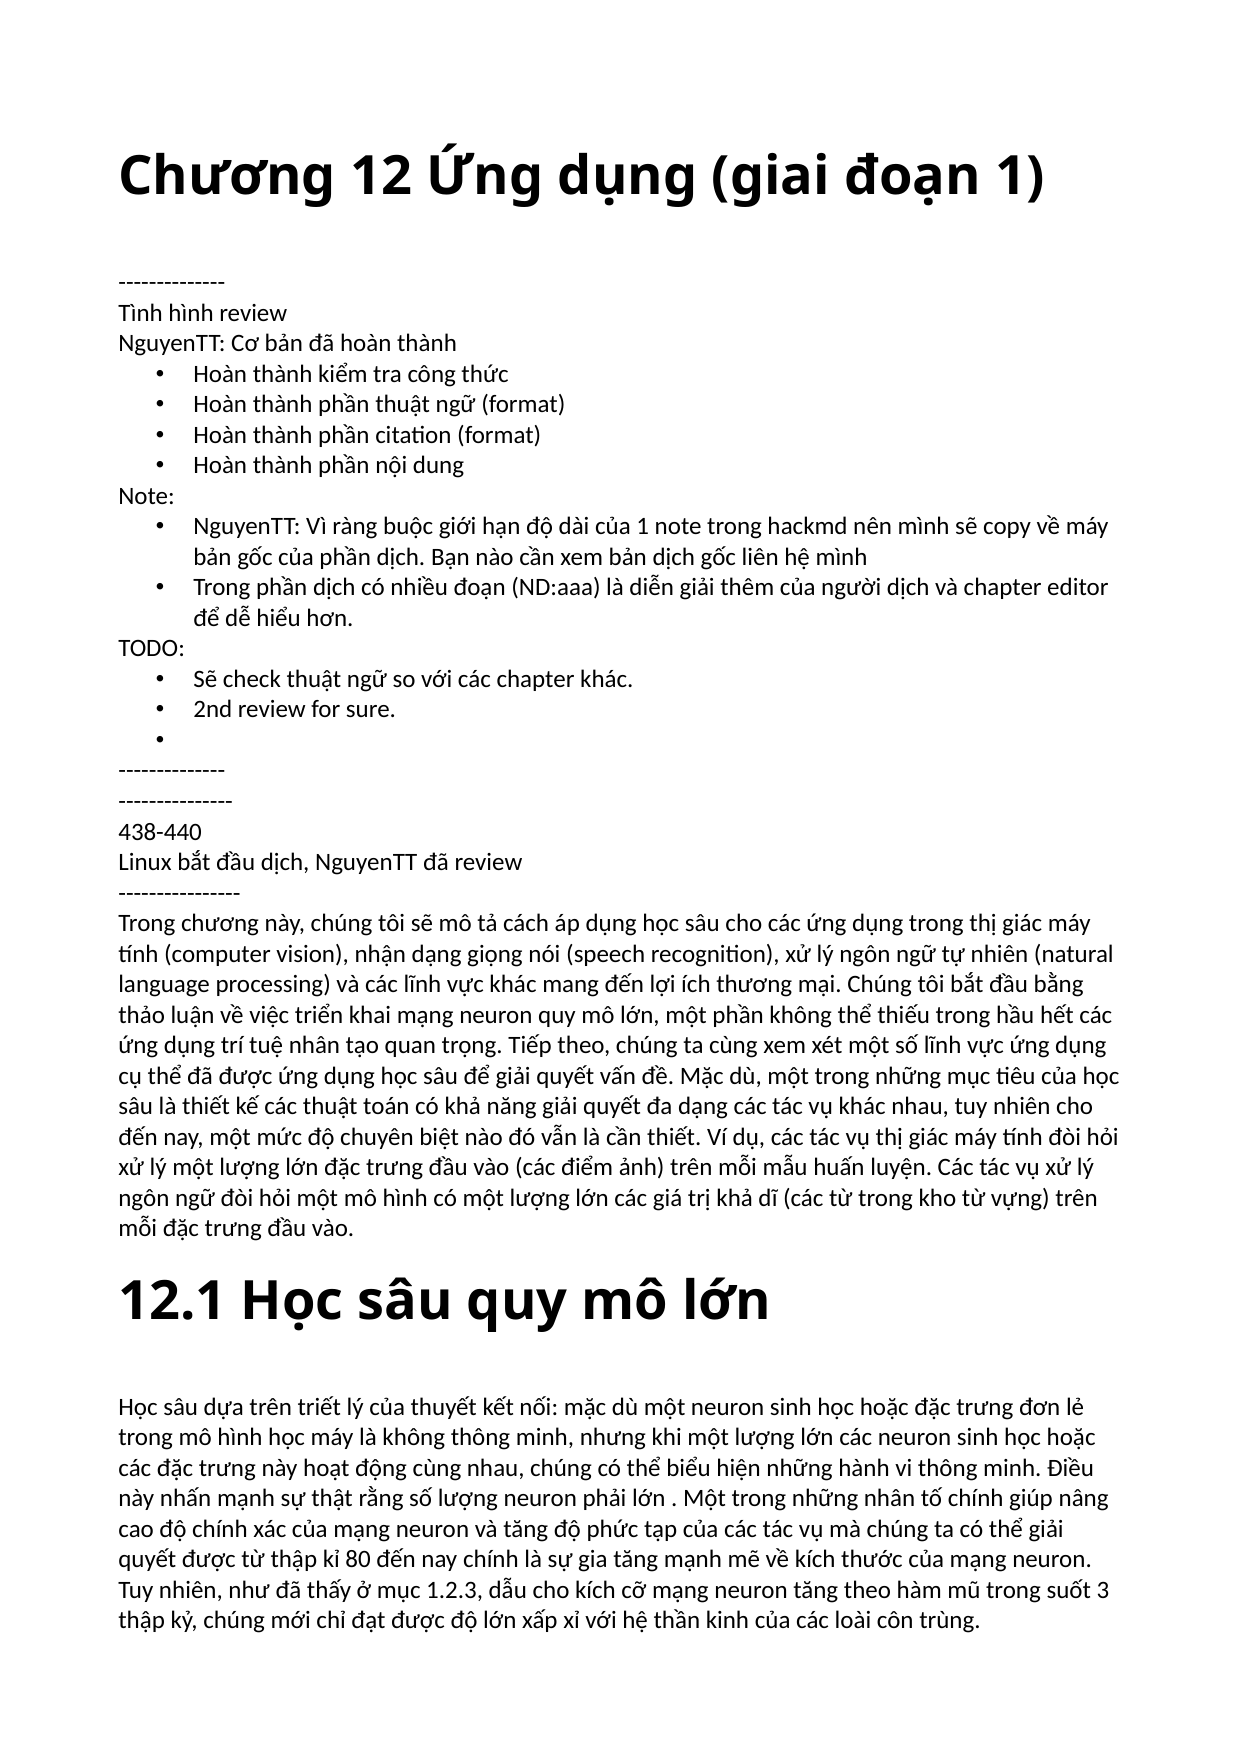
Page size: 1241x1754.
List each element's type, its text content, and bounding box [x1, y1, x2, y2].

text 438-440 [118, 816, 1122, 846]
text ---------------- [118, 877, 1122, 907]
text --------------- [118, 785, 1122, 816]
text Note: [118, 480, 1122, 510]
text Linux bắt đầu dịch, NguyenTT đã review [118, 846, 1122, 877]
text TODO: [118, 632, 1122, 663]
list Hoàn thành phần thuật ngữ (format) [156, 388, 1122, 419]
list Hoàn thành phần citation (format) [156, 419, 1122, 449]
list Sẽ check thuật ngữ so với các chapter khác. [156, 663, 1122, 693]
subtitle Chương 12 Ứng dụng (giai đoạn 1) [118, 137, 1122, 211]
subtitle 12.1 Học sâu quy mô lớn [118, 1262, 1122, 1335]
list Hoàn thành phần nội dung [156, 449, 1122, 480]
list 2nd review for sure. [156, 693, 1122, 724]
text NguyenTT: Cơ bản đã hoàn thành [118, 327, 1122, 358]
text Học sâu dựa trên triết lý của thuyết kết nối: mặc dù một neuron sinh học hoặc đặc trưng đơn lẻ trong mô hình học máy là không thông minh, nhưng khi một lượng lớn các neuron sinh học hoặc các đặc trưng này hoạt động cùng nhau, chúng có thể biểu hiện những hành vi thông minh. Điều này nhấn mạnh sự thật rằng số lượng neuron phải lớn . Một trong những nhân tố chính giúp nâng cao độ chính xác của mạng neuron và tăng độ phức tạp của các tác vụ mà chúng ta có thể giải quyết được từ thập kỉ 80 đến nay chính là sự gia tăng mạnh mẽ về kích thước của mạng neuron. Tuy nhiên, như đã thấy ở mục 1.2.3, dẫu cho kích cỡ mạng neuron tăng theo hàm mũ trong suốt 3 thập kỷ, chúng mới chỉ đạt được độ lớn xấp xỉ với hệ thần kinh của các loài côn trùng. [118, 1391, 1122, 1635]
list NguyenTT: Vì ràng buộc giới hạn độ dài của 1 note trong hackmd nên mình sẽ copy về máy bản gốc của phần dịch. Bạn nào cần xem bản dịch gốc liên hệ mình [156, 510, 1122, 571]
text -------------- [118, 266, 1122, 297]
text -------------- [118, 754, 1122, 785]
text Tình hình review [118, 297, 1122, 327]
list Hoàn thành kiểm tra công thức [156, 358, 1122, 388]
text Trong chương này, chúng tôi sẽ mô tả cách áp dụng học sâu cho các ứng dụng trong thị giác máy tính (computer vision), nhận dạng giọng nói (speech recognition), xử lý ngôn ngữ tự nhiên (natural language processing) và các lĩnh vực khác mang đến lợi ích thương mại. Chúng tôi bắt đầu bằng thảo luận về việc triển khai mạng neuron quy mô lớn, một phần không thể thiếu trong hầu hết các ứng dụng trí tuệ nhân tạo quan trọng. Tiếp theo, chúng ta cùng xem xét một số lĩnh vực ứng dụng cụ thể đã được ứng dụng học sâu để giải quyết vấn đề. Mặc dù, một trong những mục tiêu của học sâu là thiết kế các thuật toán có khả năng giải quyết đa dạng các tác vụ khác nhau, tuy nhiên cho đến nay, một mức độ chuyên biệt nào đó vẫn là cần thiết. Ví dụ, các tác vụ thị giác máy tính đòi hỏi xử lý một lượng lớn đặc trưng đầu vào (các điểm ảnh) trên mỗi mẫu huấn luyện. Các tác vụ xử lý ngôn ngữ đòi hỏi một mô hình có một lượng lớn các giá trị khả dĩ (các từ trong kho từ vựng) trên mỗi đặc trưng đầu vào. [118, 907, 1122, 1243]
list Trong phần dịch có nhiều đoạn (ND:aaa) là diễn giải thêm của người dịch và chapter editor để dễ hiểu hơn. [156, 571, 1122, 632]
